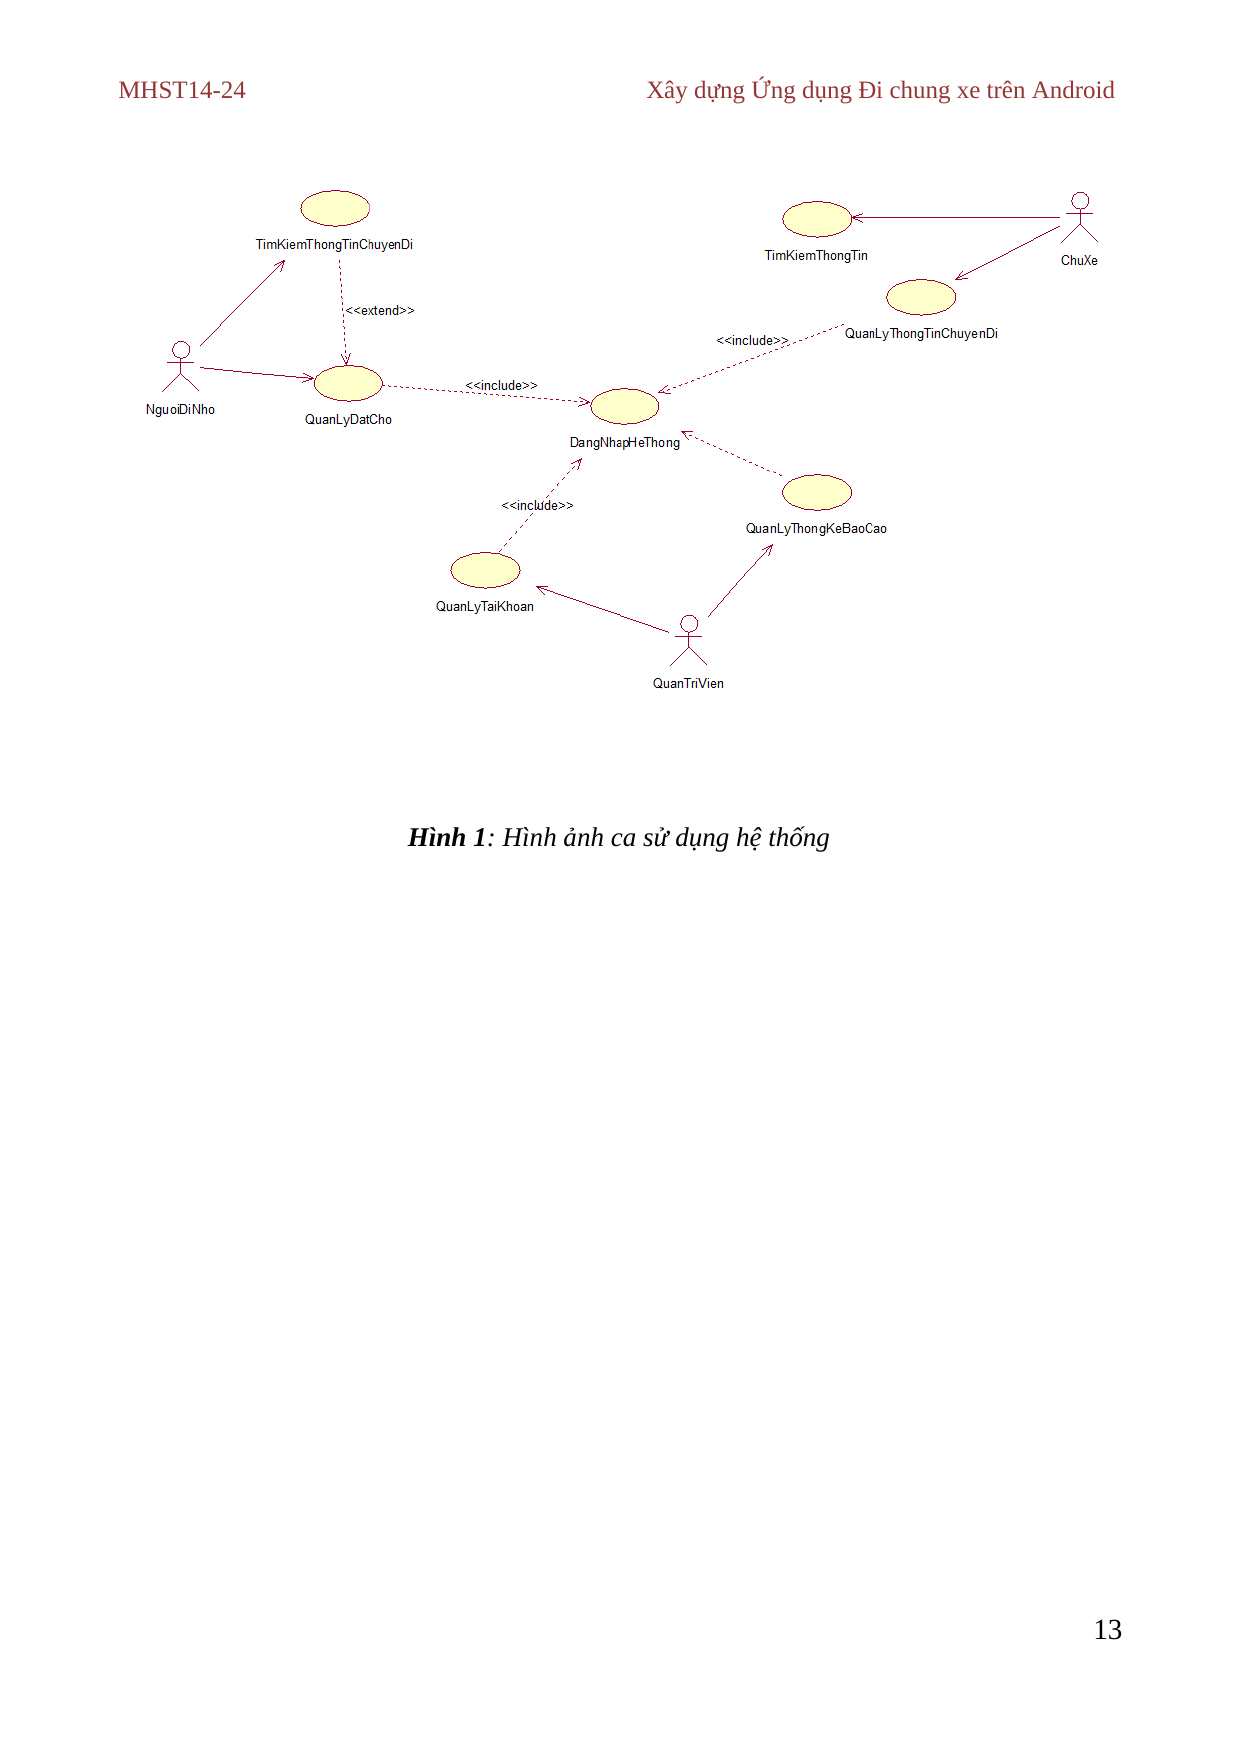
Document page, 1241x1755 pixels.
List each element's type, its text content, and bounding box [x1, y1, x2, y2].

text Hình 1: Hình ảnh ca sử dụng hệ thống [118, 821, 1122, 853]
